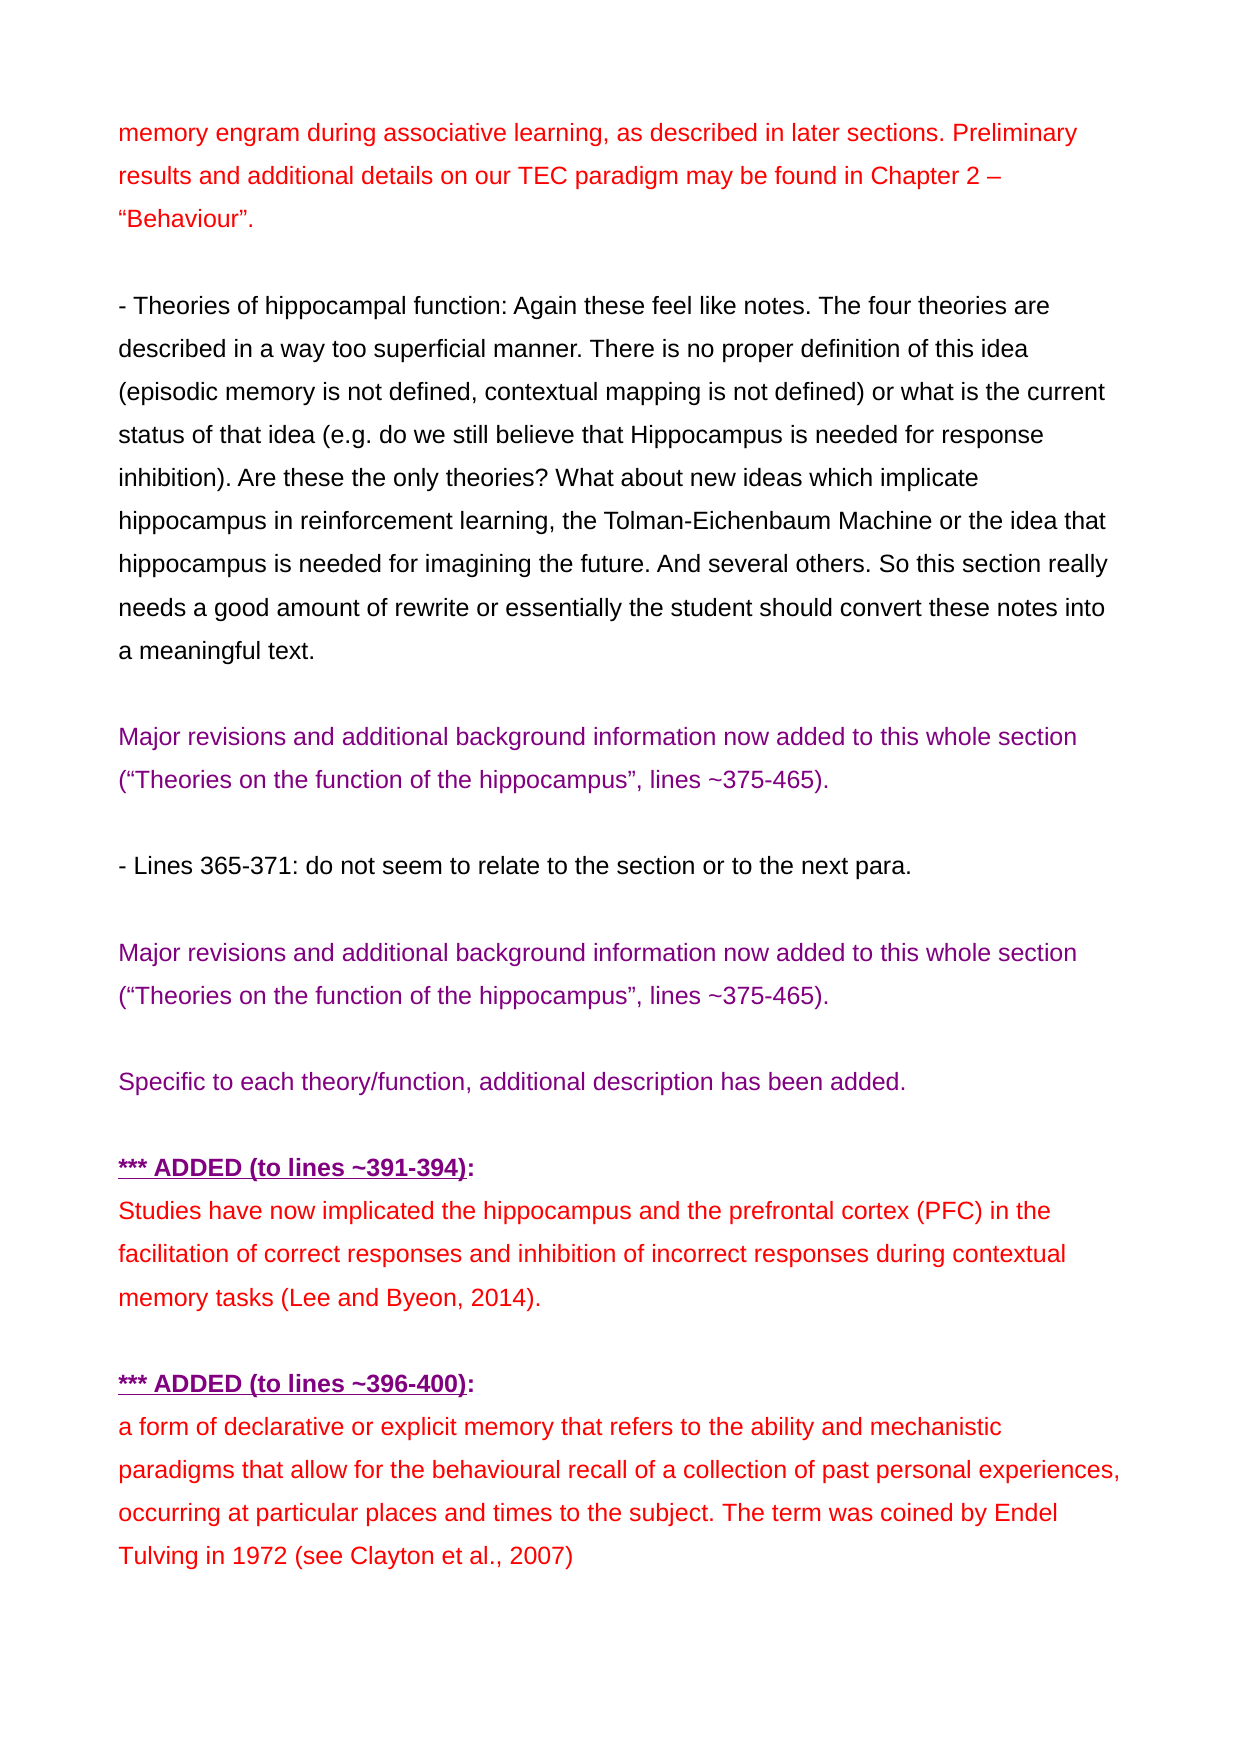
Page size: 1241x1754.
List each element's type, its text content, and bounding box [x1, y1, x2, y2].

text Major revisions and additional background information now added to this whole section (“Theories on the function of the hippocampus”, lines ~375-465). [118, 937, 1122, 1009]
text a form of declarative or explicit memory that refers to the ability and mechanistic paradigms that allow for the behavioural recall of a collection of past personal experiences, occurring at particular places and times to the subject. The term was coined by Endel Tulving in 1972 (see Clayton et al., 2007) [118, 1412, 1122, 1570]
text Major revisions and additional background information now added to this whole section (“Theories on the function of the hippocampus”, lines ~375-465). [118, 722, 1122, 794]
text *** ADDED (to lines ~396-400): [118, 1369, 1122, 1397]
text - Theories of hippocampal function: Again these feel like notes. The four theories are described in a way too superficial manner. There is no proper definition of this idea (episodic memory is not defined, contextual mapping is not defined) or what is the current status of that idea (e.g. do we still believe that Hippocampus is needed for response inhibition). Are these the only theories? What about new ideas which implicate hippocampus in reinforcement learning, the Tolman-Eichenbaum Machine or the idea that hippocampus is needed for imagining the future. And several others. So this section really needs a good amount of rewrite or essentially the student should convert these notes into a meaningful text. [118, 291, 1122, 664]
text *** ADDED (to lines ~391-394): [118, 1153, 1122, 1182]
text memory engram during associative learning, as described in later sections. Preliminary results and additional details on our TEC paradigm may be found in Chapter 2 – “Behaviour”. [118, 118, 1122, 233]
text Specific to each theory/function, additional description has been added. [118, 1067, 1122, 1096]
text Studies have now implicated the hippocampus and the prefrontal cortex (PFC) in the facilitation of correct responses and inhibition of incorrect responses during contextual memory tasks (Lee and Byeon, 2014). [118, 1196, 1122, 1311]
text - Lines 365-371: do not seem to relate to the section or to the next para. [118, 851, 1122, 880]
